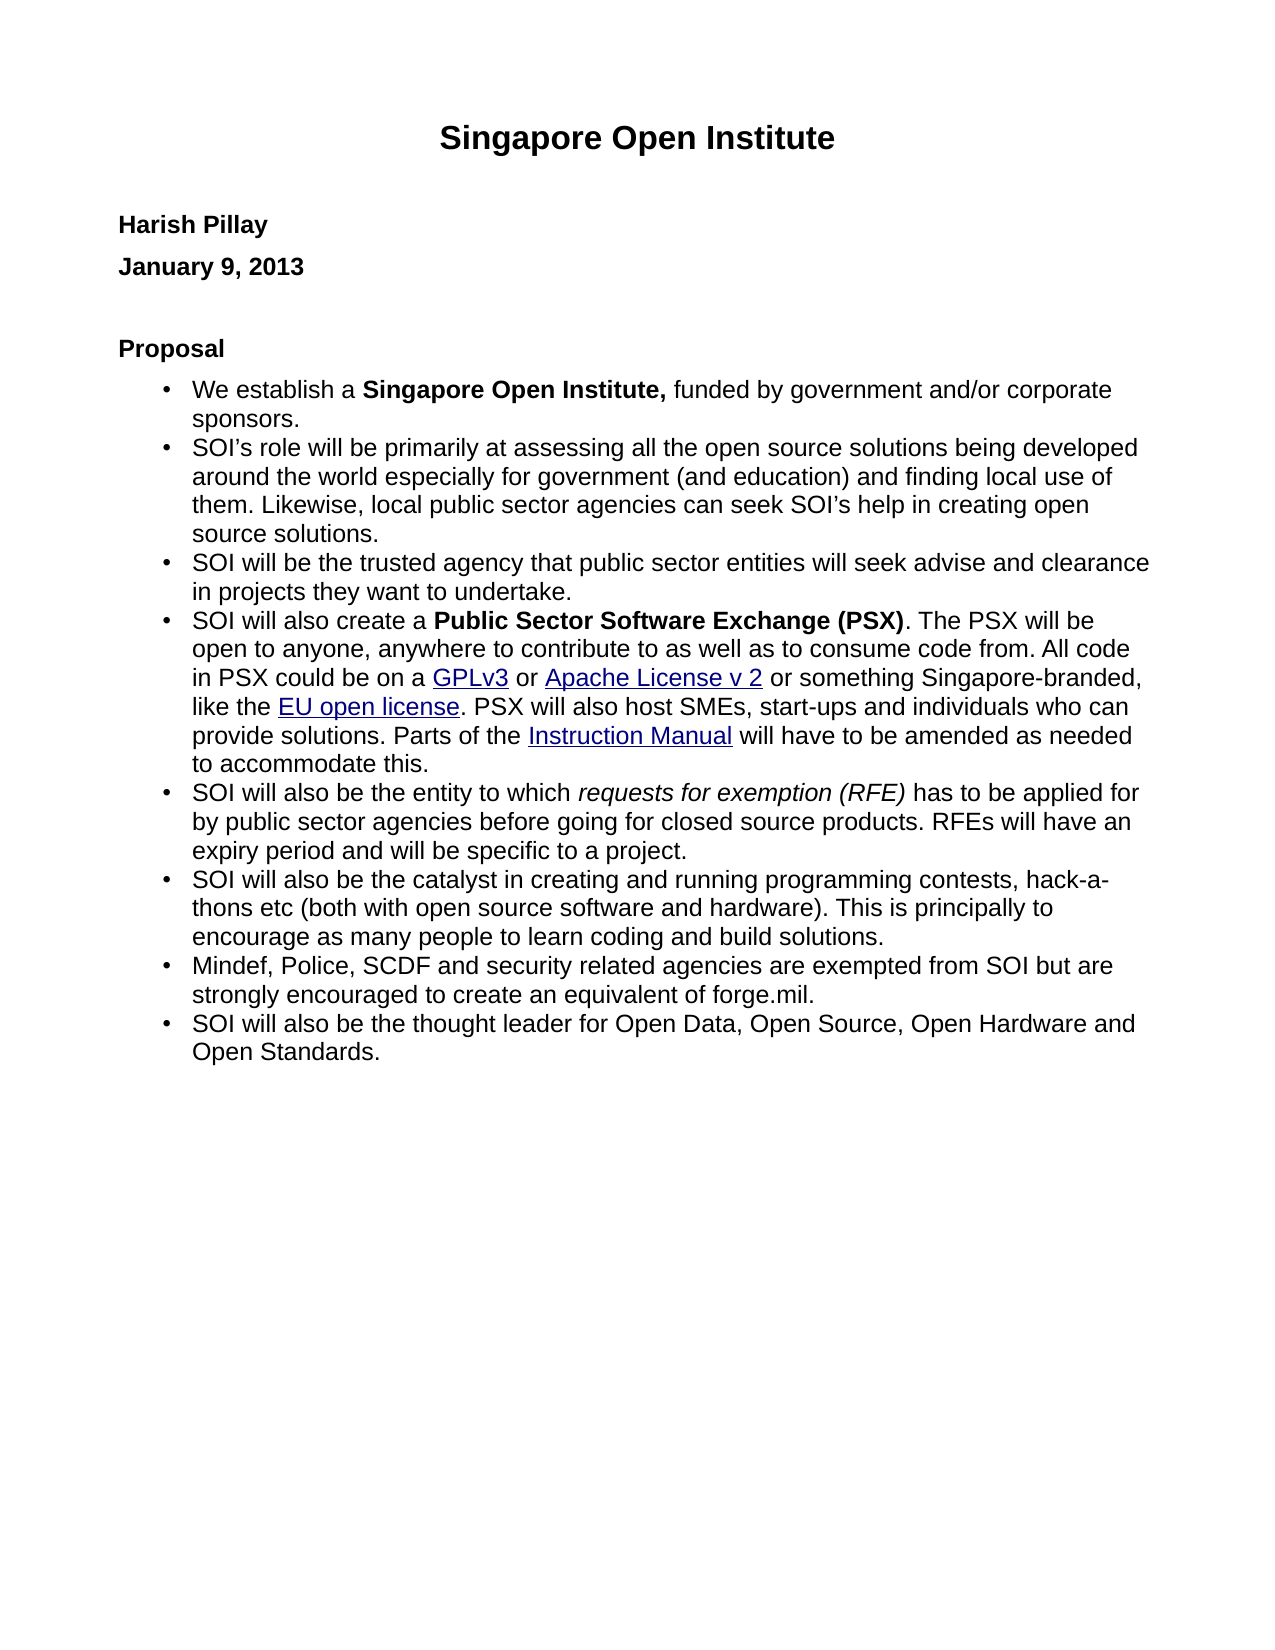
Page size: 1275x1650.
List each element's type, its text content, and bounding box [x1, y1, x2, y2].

list SOI will also be the catalyst in creating and running programming contests, hack-a-thons etc (both with open source software and hardware). This is principally to encourage as many people to learn coding and build solutions. [162, 864, 1157, 951]
list SOI will also be the thought leader for Open Data, Open Source, Open Hardware and Open Standards. [162, 1008, 1157, 1066]
list SOI will also be the entity to which requests for exemption (RFE) has to be applied for by public sector agencies before going for closed source products. RFEs will have an expiry period and will be specific to a project. [162, 778, 1157, 864]
list Mindef, Police, SCDF and security related agencies are exempted from SOI but are strongly encouraged to create an equivalent of forge.mil. [162, 951, 1157, 1008]
list SOI will be the trusted agency that public sector entities will seek advise and clearance in projects they want to undertake. [162, 548, 1157, 606]
text January 9, 2013 [118, 252, 1157, 280]
list SOI will also create a Public Sector Software Exchange (PSX). The PSX will be open to anyone, anywhere to contribute to as well as to consume code from. All code in PSX could be on a GPLv3 or Apache License v 2 or something Singapore-branded, like the EU open license. PSX will also host SMEs, start-ups and individuals who can provide solutions. Parts of the Instruction Manual will have to be amended as needed to accommodate this. [162, 606, 1157, 778]
list SOI’s role will be primarily at assessing all the open source solutions being developed around the world especially for government (and education) and finding local use of them. Likewise, local public sector agencies can seek SOI’s help in creating open source solutions. [162, 433, 1157, 548]
list We establish a Singapore Open Institute, funded by government and/or corporate sponsors. [162, 375, 1157, 433]
text Singapore Open Institute [118, 118, 1157, 157]
text Proposal [118, 334, 1157, 363]
text Harish Pillay [118, 210, 1157, 239]
